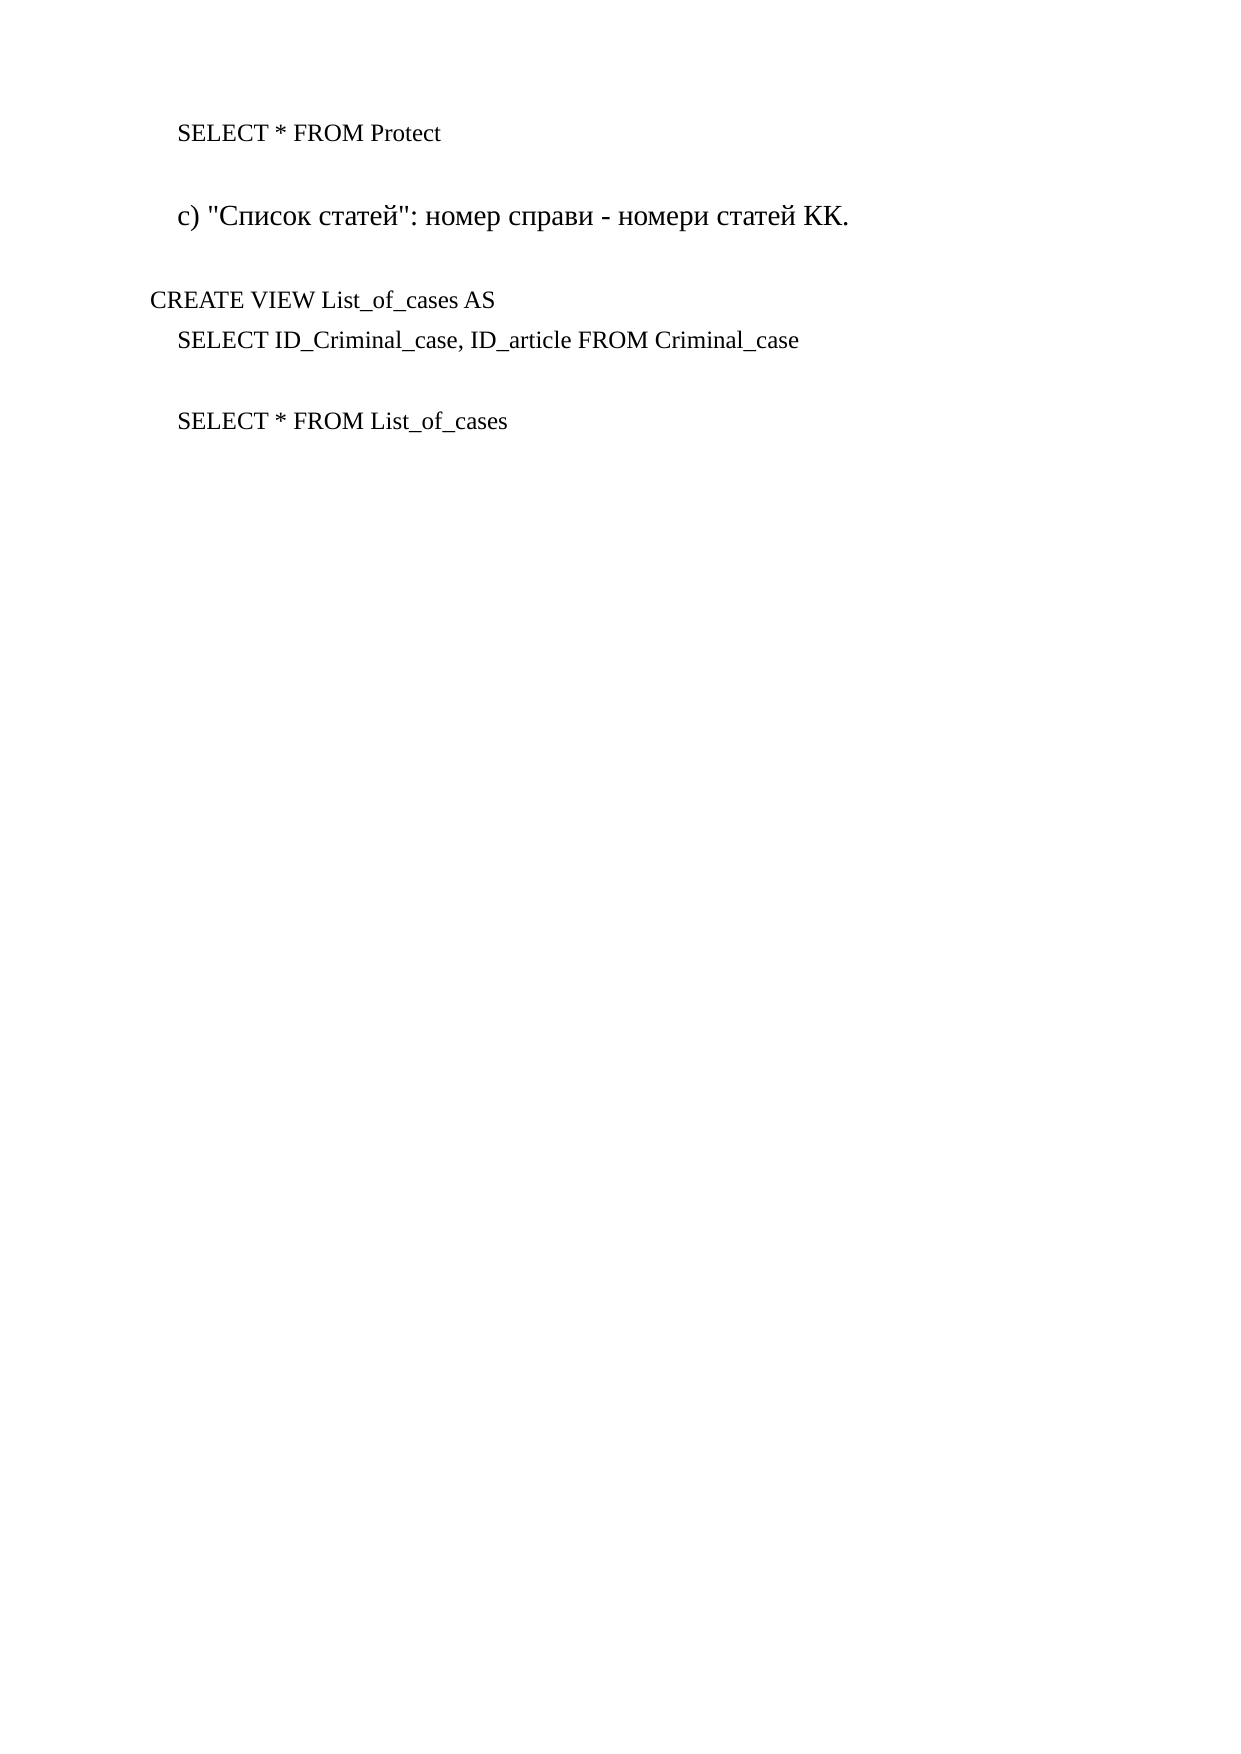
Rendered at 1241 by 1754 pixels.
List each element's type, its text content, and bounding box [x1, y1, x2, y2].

text SELECT ID_Criminal_case, ID_article FROM Criminal_case [177, 325, 1152, 354]
text c) "Список статей": номер справи - номери статей КК. [177, 198, 1152, 232]
text SELECT * FROM Protect [177, 118, 1152, 146]
text CREATE VIEW List_of_cases AS [150, 285, 1152, 314]
text SELECT * FROM List_of_cases [177, 406, 1152, 434]
